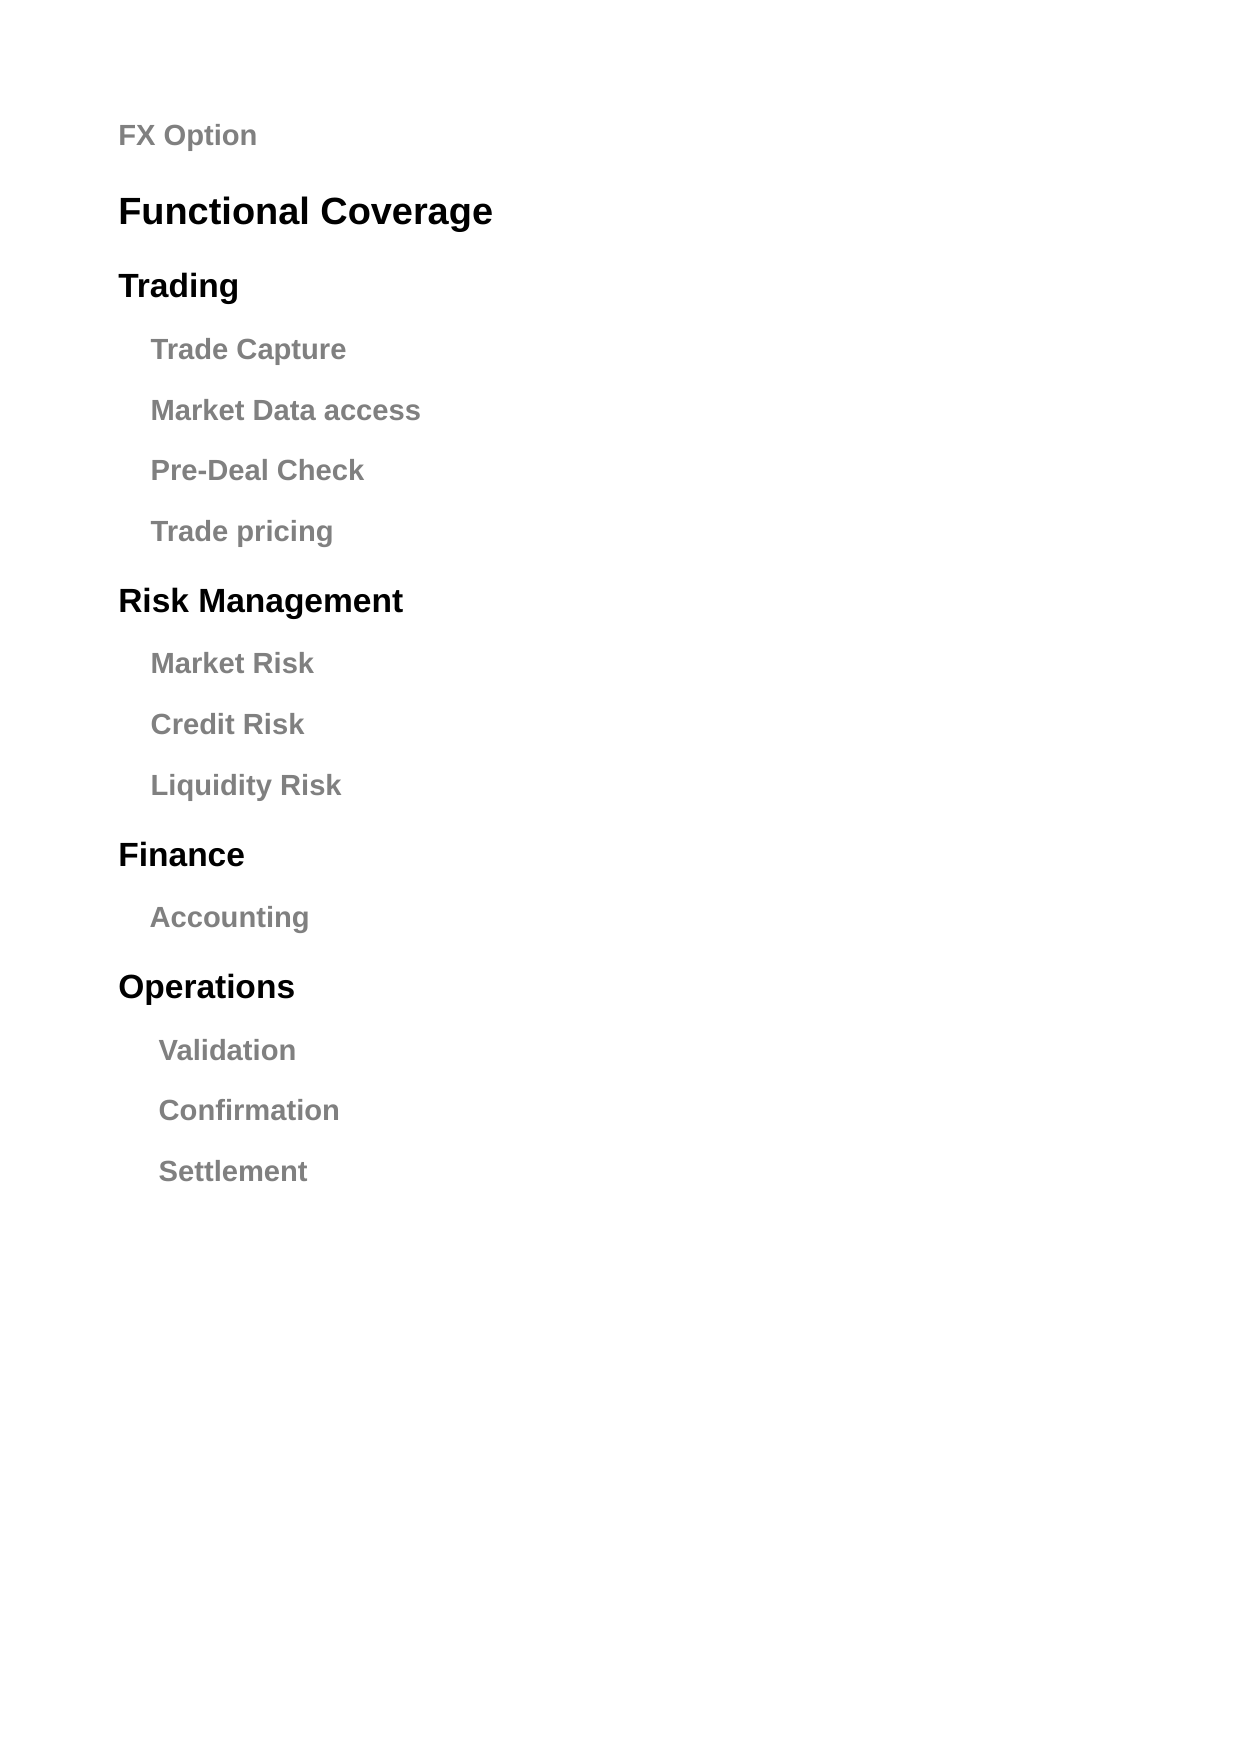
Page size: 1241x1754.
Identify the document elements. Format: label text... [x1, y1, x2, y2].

subtitle Liquidity Risk [118, 768, 1122, 801]
subtitle Risk Management [118, 581, 1122, 619]
subtitle Settlement [118, 1154, 1122, 1188]
subtitle Market Risk [118, 646, 1122, 680]
subtitle Market Data access [118, 392, 1122, 426]
subtitle Finance [118, 834, 1122, 873]
subtitle Accounting [118, 900, 1122, 934]
subtitle Trading [118, 266, 1122, 305]
subtitle Functional Coverage [118, 189, 1122, 233]
subtitle Trade pricing [118, 514, 1122, 547]
subtitle Operations [118, 967, 1122, 1006]
subtitle Validation [118, 1033, 1122, 1066]
subtitle Pre-Deal Check [118, 453, 1122, 487]
subtitle Credit Risk [118, 707, 1122, 741]
subtitle FX Option [118, 118, 1122, 152]
subtitle Trade Capture [118, 332, 1122, 365]
subtitle Confirmation [118, 1093, 1122, 1127]
